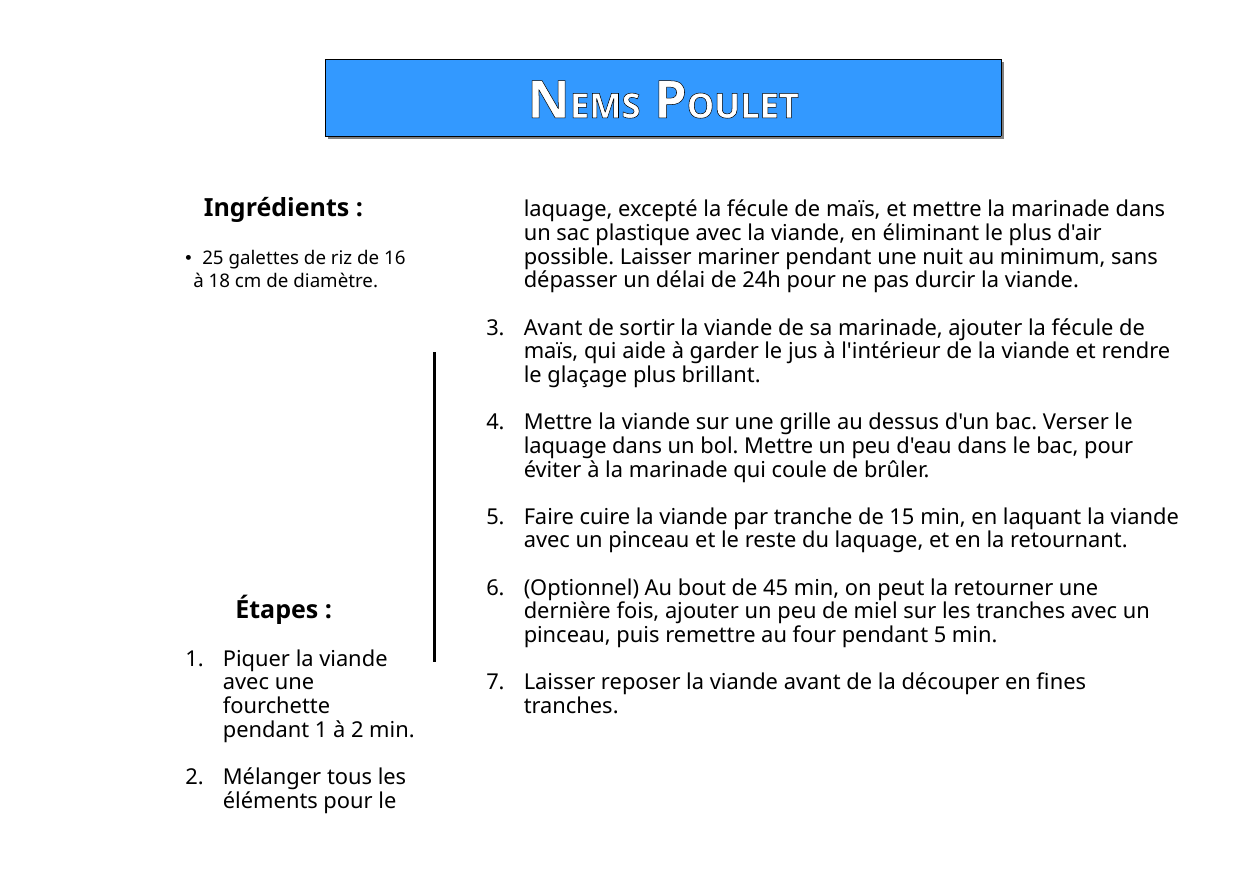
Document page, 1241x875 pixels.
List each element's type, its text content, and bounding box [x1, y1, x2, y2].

list Laisser reposer la viande avant de la découper en fines tranches. [486, 671, 1181, 718]
list Piquer la viande avec une fourchette pendant 1 à 2 min. [185, 647, 419, 742]
list 25 galettes de riz de 16 à 18 cm de diamètre. [185, 245, 419, 293]
list Faire cuire la viande par tranche de 15 min, en laquant la viande avec un pinceau et le reste du laquage, et en la retournant. [486, 505, 1181, 553]
text Ingrédients : [148, 198, 419, 222]
list laquage, excepté la fécule de maïs, et mettre la marinade dans un sac plastique avec la viande, en éliminant le plus d'air possible. Laisser mariner pendant une nuit au minimum, sans dépasser un délai de 24h pour ne pas durcir la viande. [486, 198, 1181, 293]
list (Optionnel) Au bout de 45 min, on peut la retourner une dernière fois, ajouter un peu de miel sur les tranches avec un pinceau, puis remettre au four pendant 5 min. [486, 576, 1181, 647]
list Mettre la viande sur une grille au dessus d'un bac. Verser le laquage dans un bol. Mettre un peu d'eau dans le bac, pour éviter à la marinade qui coule de brûler. [486, 411, 1181, 482]
list Avant de sortir la viande de sa marinade, ajouter la fécule de maïs, qui aide à garder le jus à l'intérieur de la viande et rendre le glaçage plus brillant. [486, 316, 1181, 387]
list Mélanger tous les éléments pour le [185, 766, 419, 813]
text Étapes : [148, 600, 419, 624]
